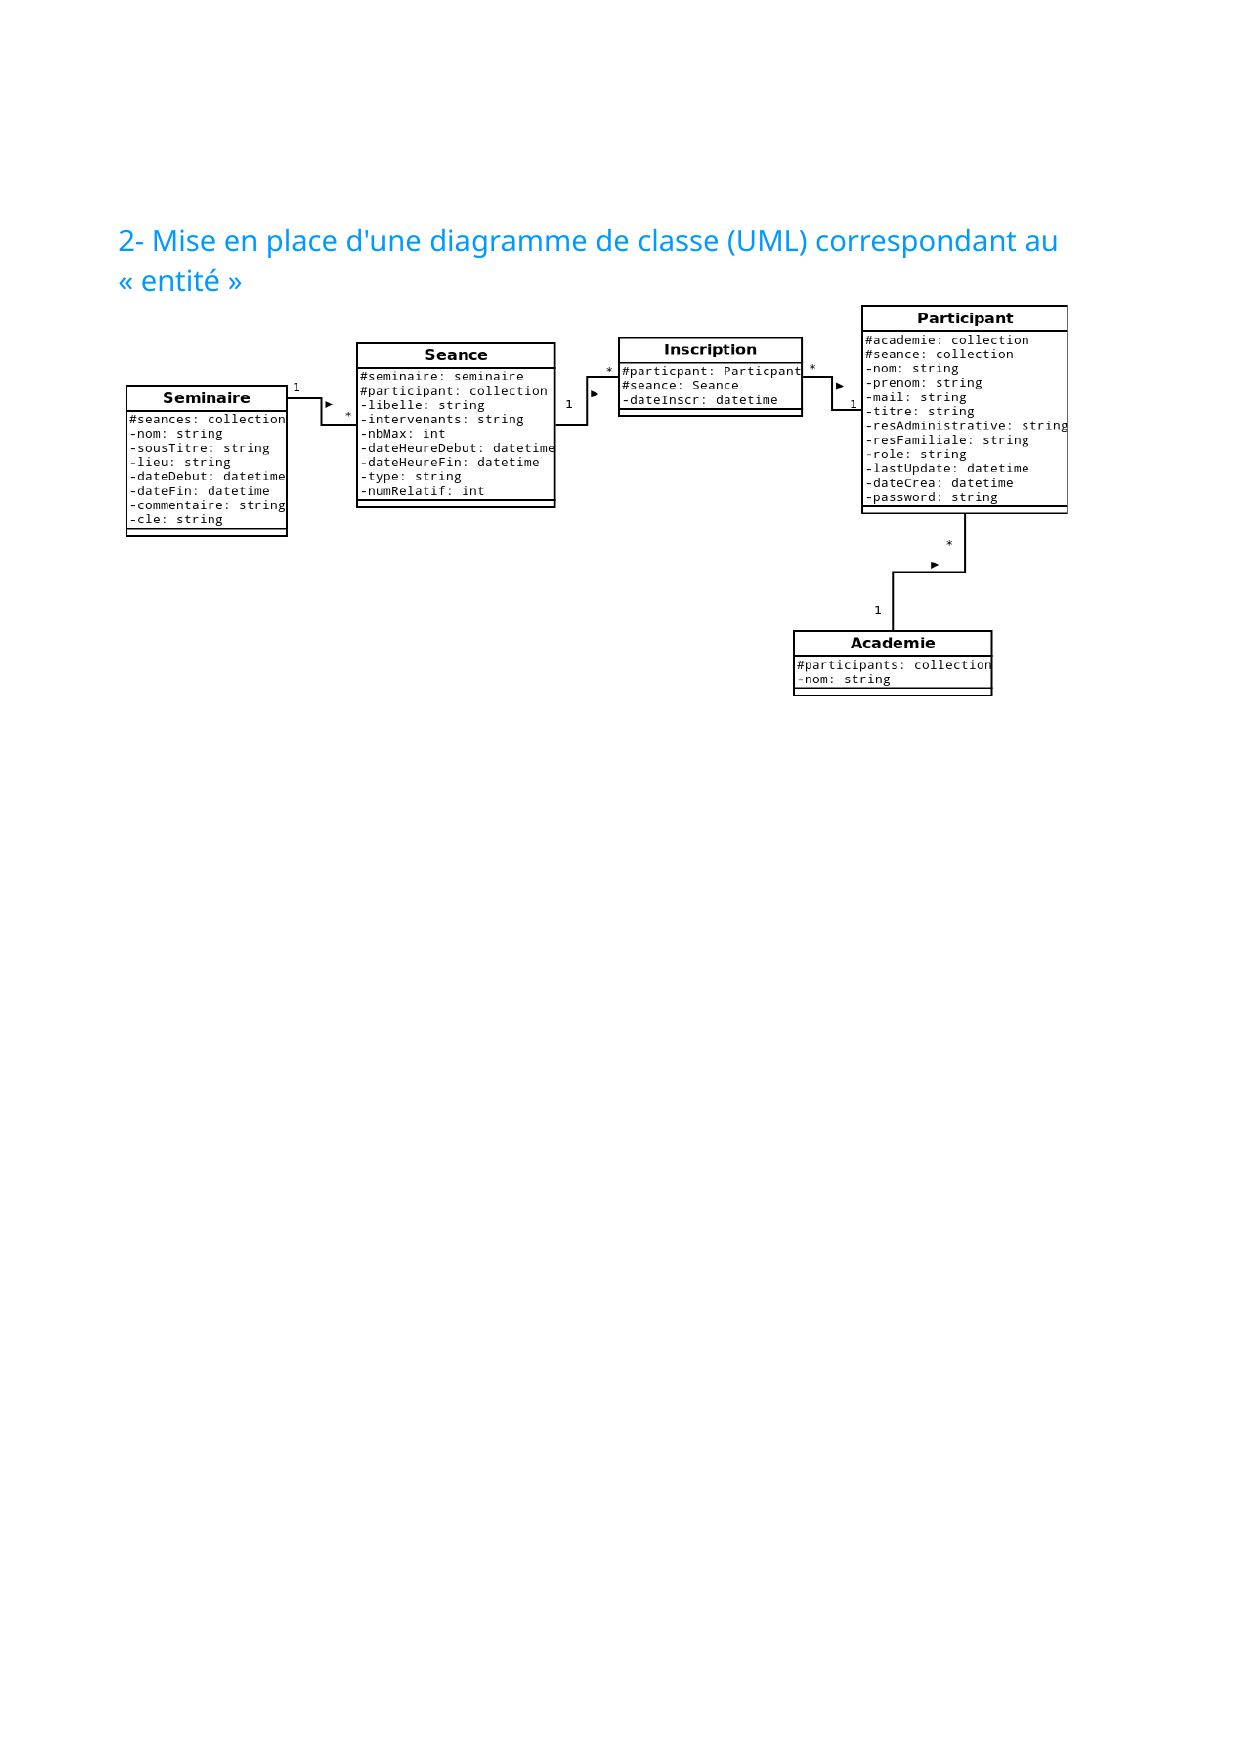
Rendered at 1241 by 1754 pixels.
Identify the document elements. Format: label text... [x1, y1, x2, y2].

picture [126, 305, 1068, 696]
text 2- Mise en place d'une diagramme de classe (UML) correspondant au « entité » [118, 220, 1122, 300]
